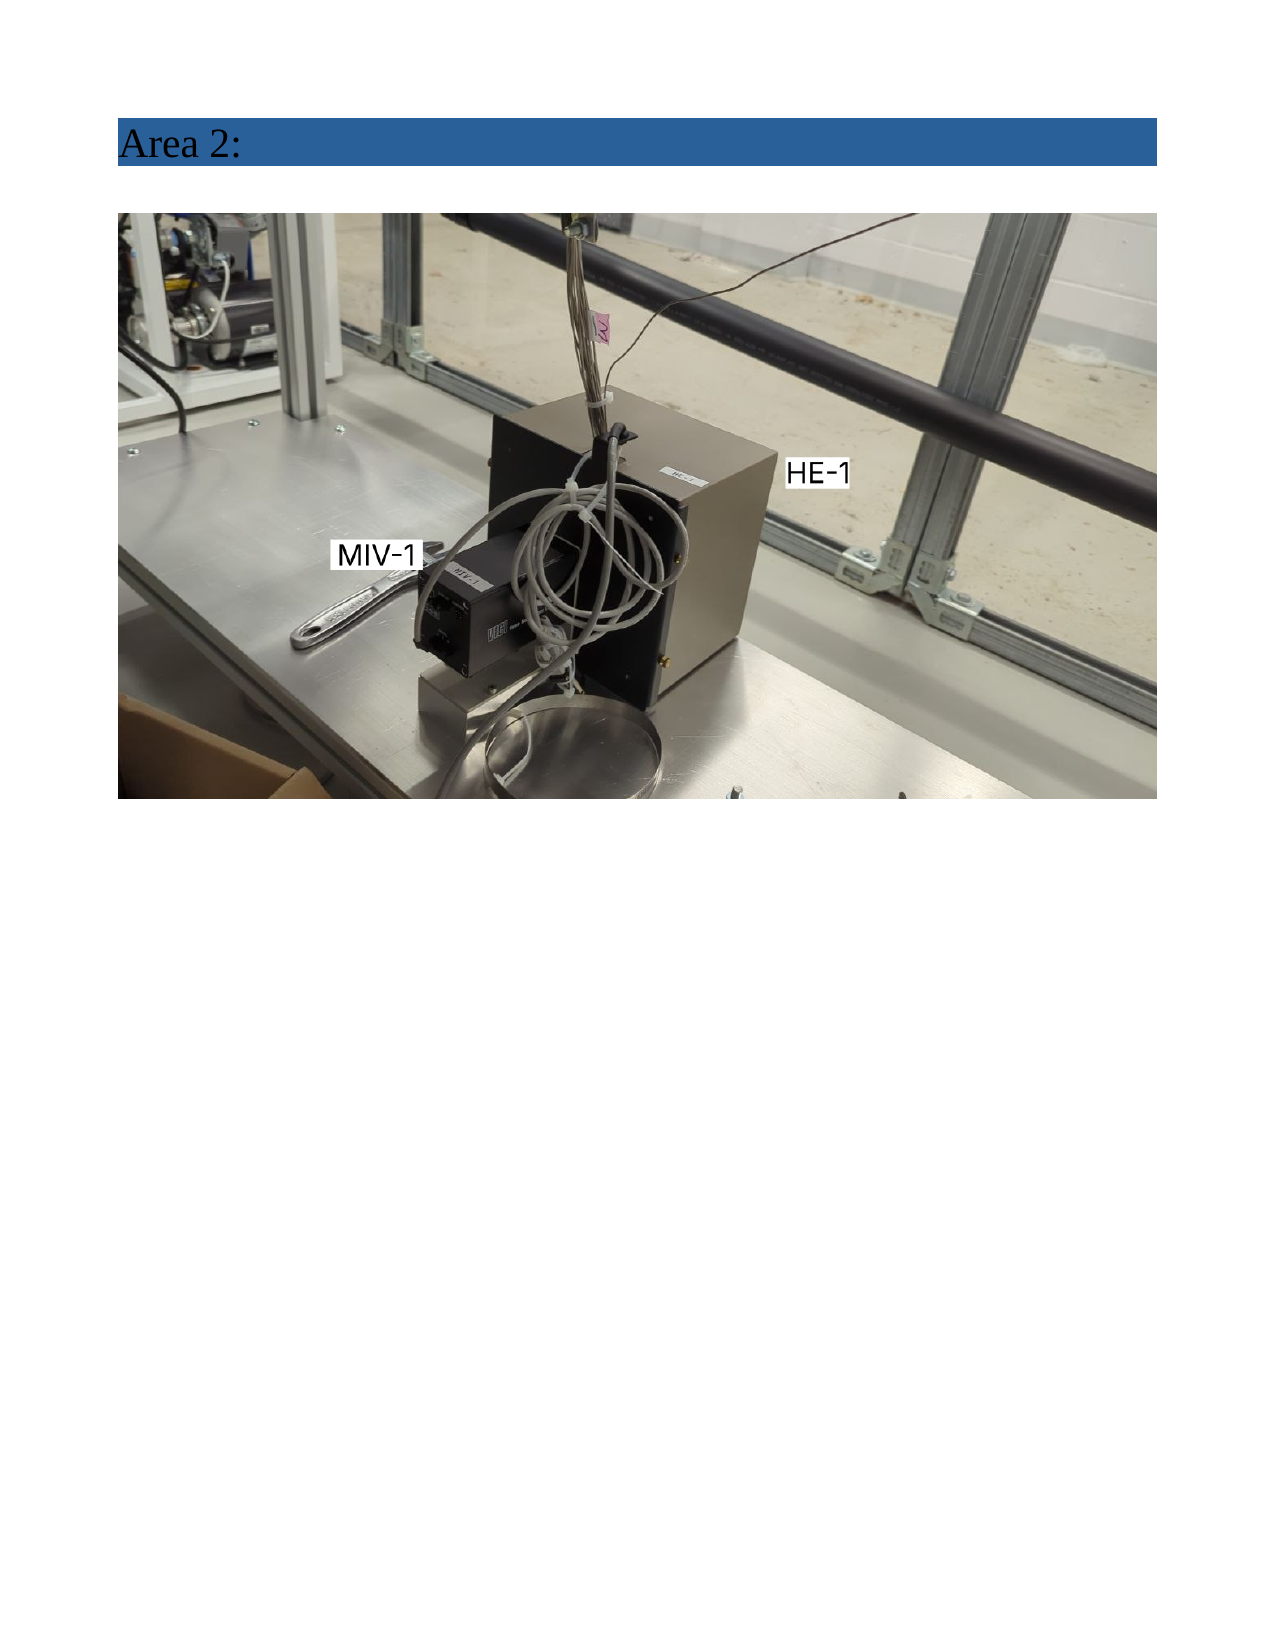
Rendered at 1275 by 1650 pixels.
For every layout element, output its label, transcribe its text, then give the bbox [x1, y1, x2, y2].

text Area 2: [118, 118, 1157, 166]
picture [118, 213, 1157, 799]
